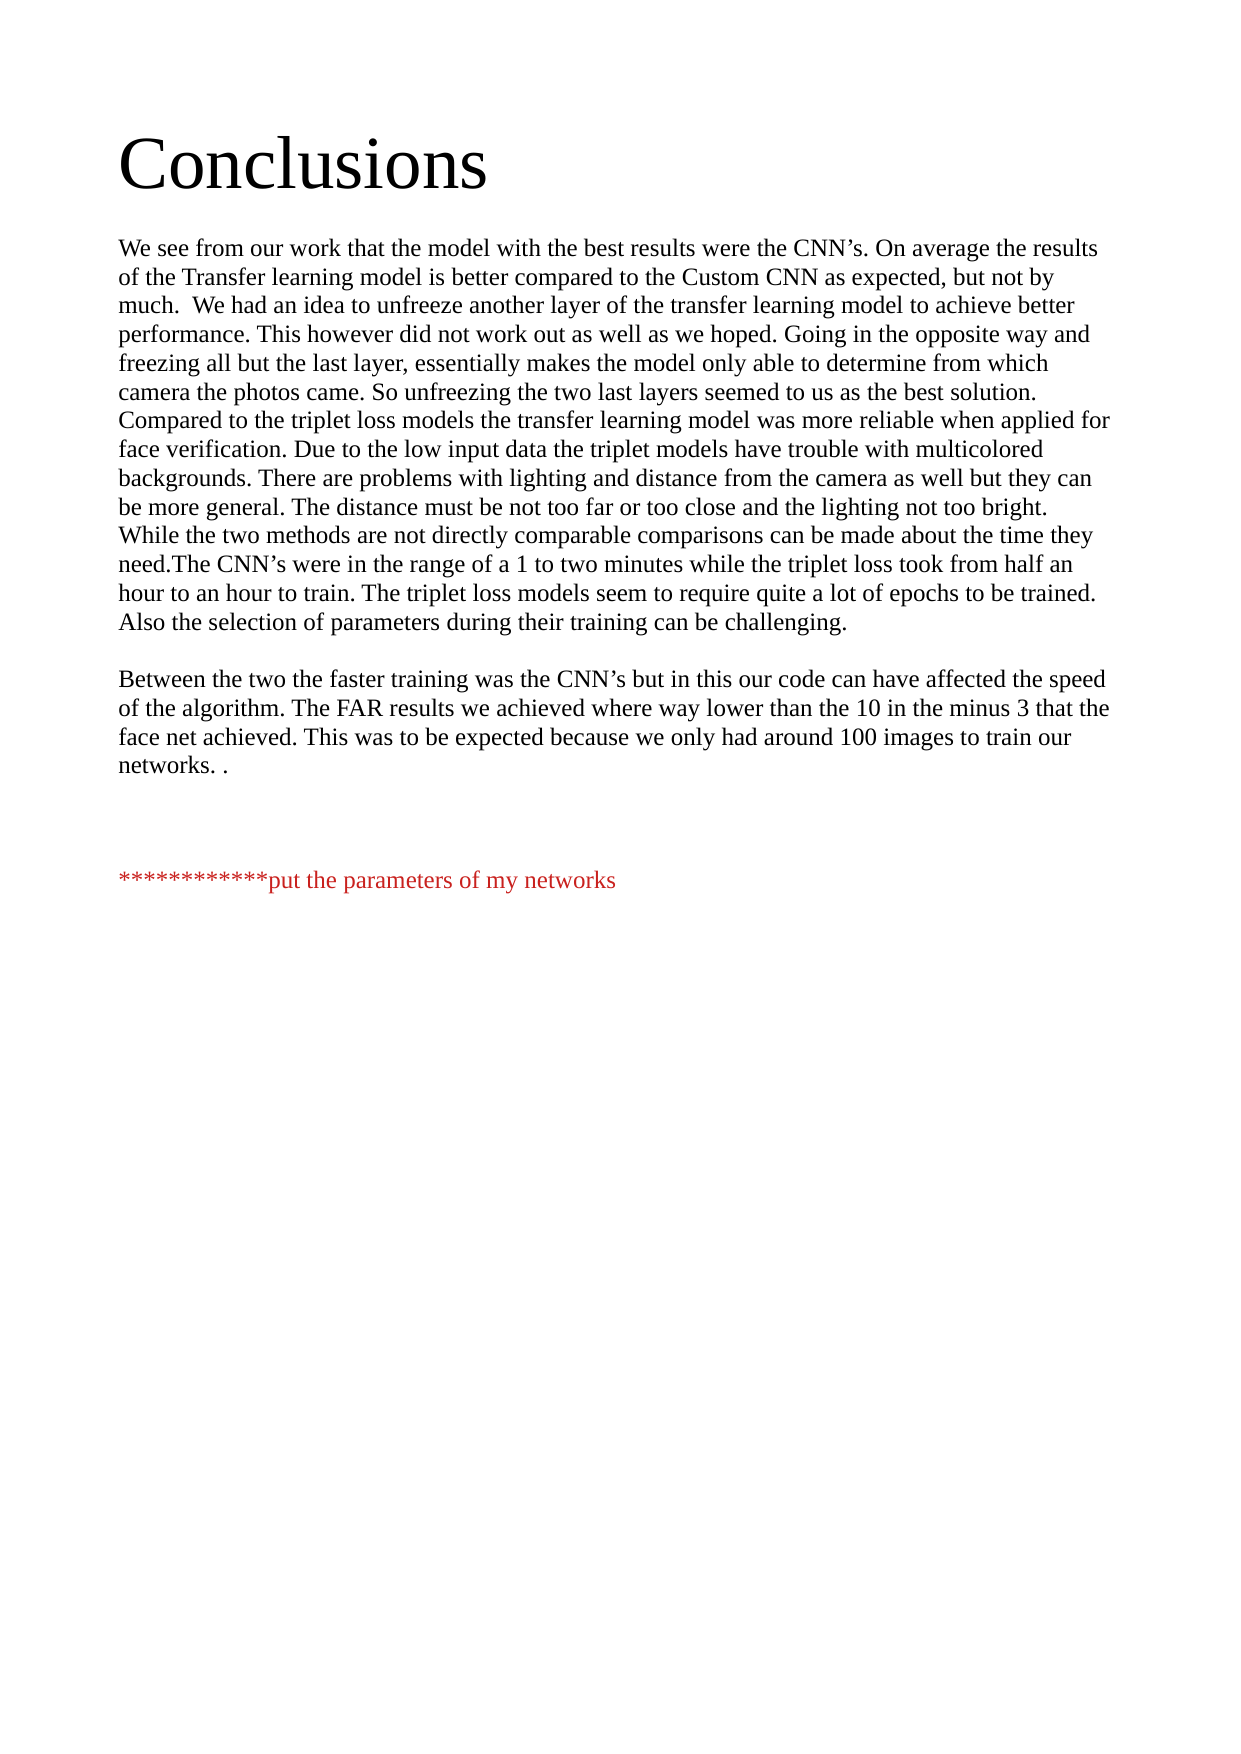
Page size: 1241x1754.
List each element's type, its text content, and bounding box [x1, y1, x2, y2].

text Between the two the faster training was the CNN’s but in this our code can have affected the speed of the algorithm. The FAR results we achieved where way lower than the 10 in the minus 3 that the face net achieved. This was to be expected because we only had around 100 images to train our networks. . [118, 664, 1122, 779]
text While the two methods are not directly comparable comparisons can be made about the time they need.The CNN’s were in the range of a 1 to two minutes while the triplet loss took from half an hour to an hour to train. The triplet loss models seem to require quite a lot of epochs to be trained. Also the selection of parameters during their training can be challenging. [118, 521, 1122, 636]
text We see from our work that the model with the best results were the CNN’s. On average the results of the Transfer learning model is better compared to the Custom CNN as expected, but not by much. We had an idea to unfreeze another layer of the transfer learning model to achieve better performance. This however did not work out as well as we hoped. Going in the opposite way and freezing all but the last layer, essentially makes the model only able to determine from which camera the photos came. So unfreezing the two last layers seemed to us as the best solution. Compared to the triplet loss models the transfer learning model was more reliable when applied for face verification. Due to the low input data the triplet models have trouble with multicolored backgrounds. There are problems with lighting and distance from the camera as well but they can be more general. The distance must be not too far or too close and the lighting not too bright. [118, 233, 1122, 521]
text Conclusions [118, 118, 1122, 204]
text ************put the parameters of my networks [118, 866, 1122, 894]
